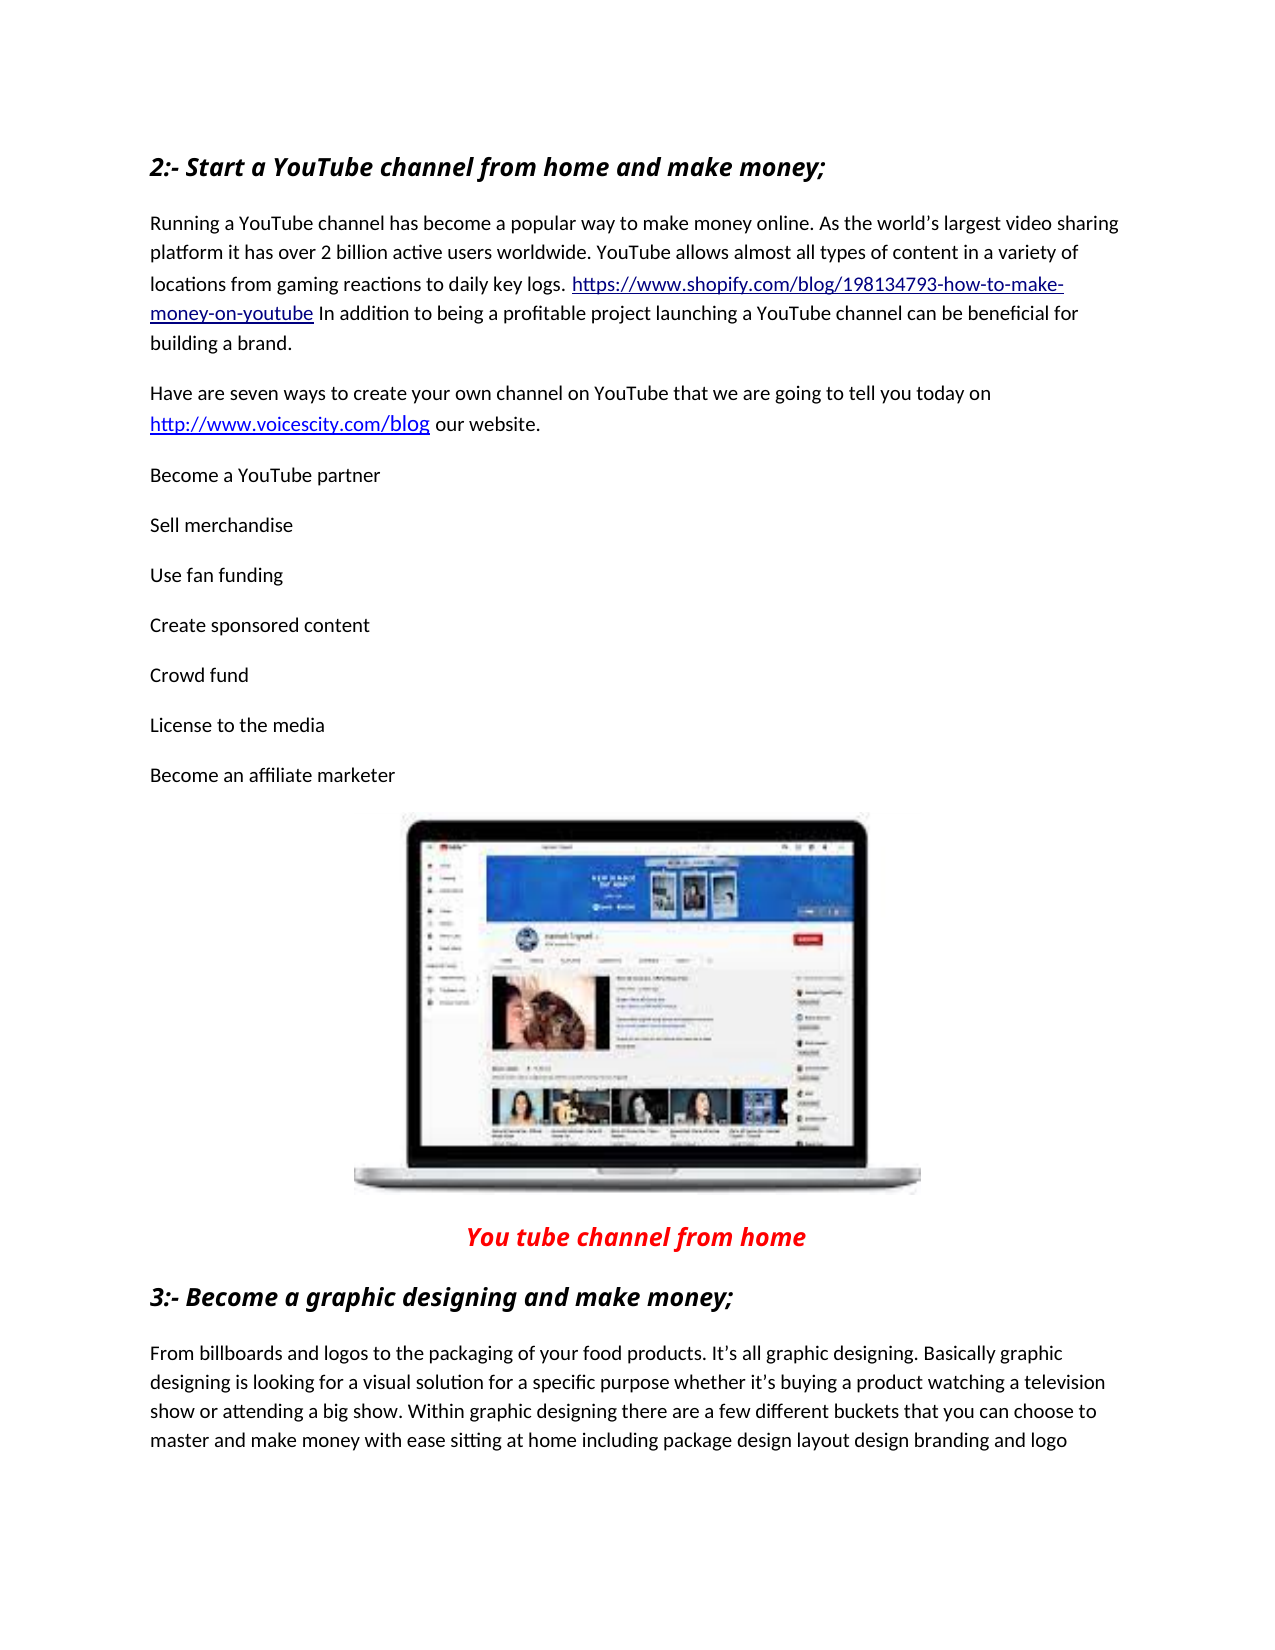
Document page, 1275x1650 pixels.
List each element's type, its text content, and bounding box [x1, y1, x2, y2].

text Become an affiliate marketer [150, 762, 1125, 788]
text License to the media [150, 712, 1125, 738]
text Crowd fund [150, 662, 1125, 688]
text Running a YouTube channel has become a popular way to make money online. As the world’s largest video sharing platform it has over 2 billion active users worldwide. YouTube allows almost all types of content in a variety of locations from gaming reactions to daily key logs. https://www.shopify.com/blog/198134793-how-to-make-money-on-youtube In addition to being a profitable project launching a YouTube channel can be beneficial for building a brand. [150, 210, 1125, 355]
text Create sponsored content [150, 612, 1125, 638]
text 3:- Become a graphic designing and make money; [150, 1280, 1125, 1314]
text Become a YouTube partner [150, 462, 1125, 488]
text From billboards and logos to the packaging of your food products. It’s all graphic designing. Basically graphic designing is looking for a visual solution for a specific purpose whether it’s buying a product watching a television show or attending a big show. Within graphic designing there are a few different buckets that you can choose to master and make money with ease sitting at home including package design layout design branding and logo [150, 1340, 1125, 1453]
text You tube channel from home [150, 1220, 1125, 1254]
text Use fan funding [150, 562, 1125, 588]
text Have are seven ways to create your own channel on YouTube that we are going to tell you today on http://www.voicescity.com/blog our website. [150, 380, 1125, 437]
text 2:- Start a YouTube channel from home and make money; [150, 150, 1125, 184]
text Sell merchandise [150, 512, 1125, 538]
